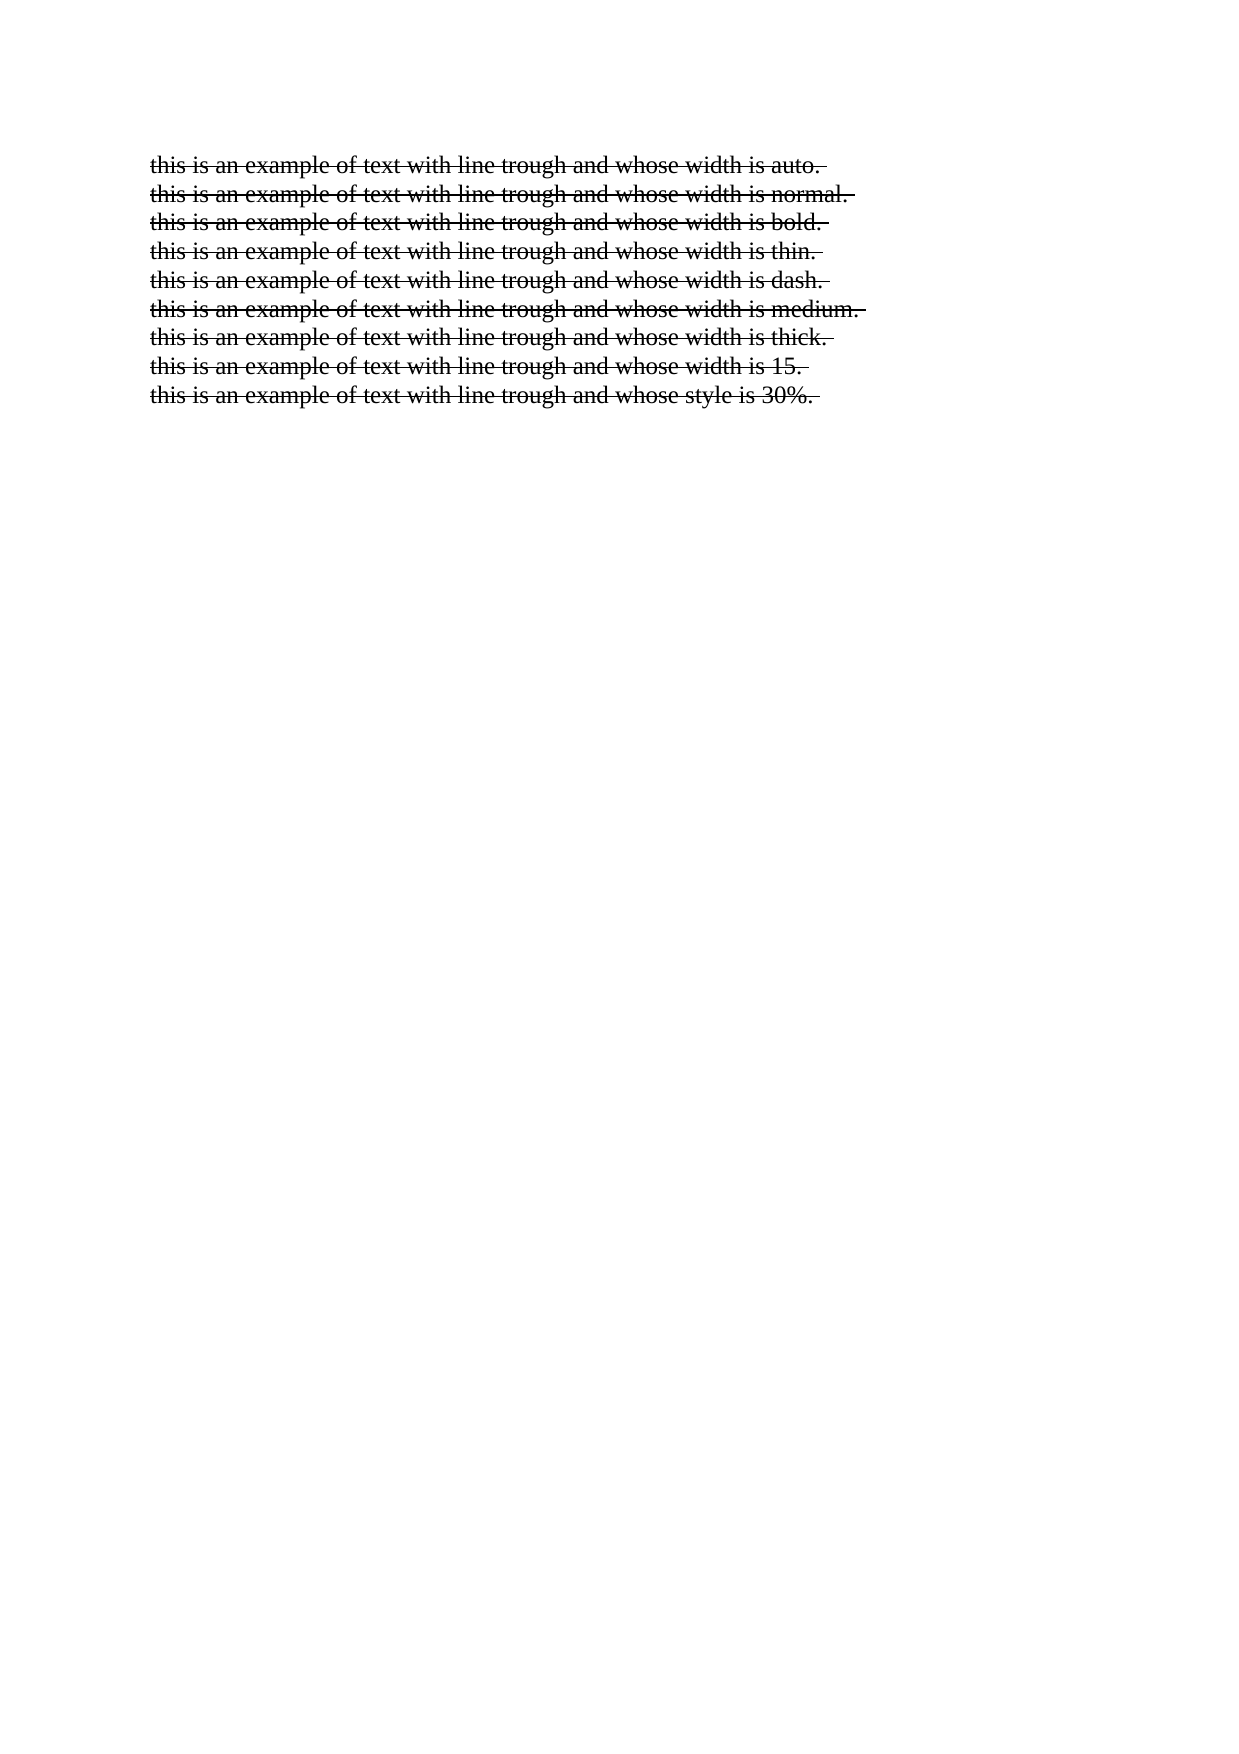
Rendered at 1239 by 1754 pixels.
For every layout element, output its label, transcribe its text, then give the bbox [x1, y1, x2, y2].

text this is an example of text with line trough and whose width is normal. [150, 179, 1089, 207]
text this is an example of text with line trough and whose style is 30%. [150, 380, 1089, 409]
text this is an example of text with line trough and whose width is auto. [150, 150, 1089, 179]
text this is an example of text with line trough and whose width is bold. [150, 207, 1089, 236]
text this is an example of text with line trough and whose width is thin. [150, 236, 1089, 265]
text this is an example of text with line trough and whose width is thick. [150, 322, 1089, 351]
text this is an example of text with line trough and whose width is dash. [150, 265, 1089, 294]
text this is an example of text with line trough and whose width is 15. [150, 351, 1089, 380]
text this is an example of text with line trough and whose width is medium. [150, 294, 1089, 322]
